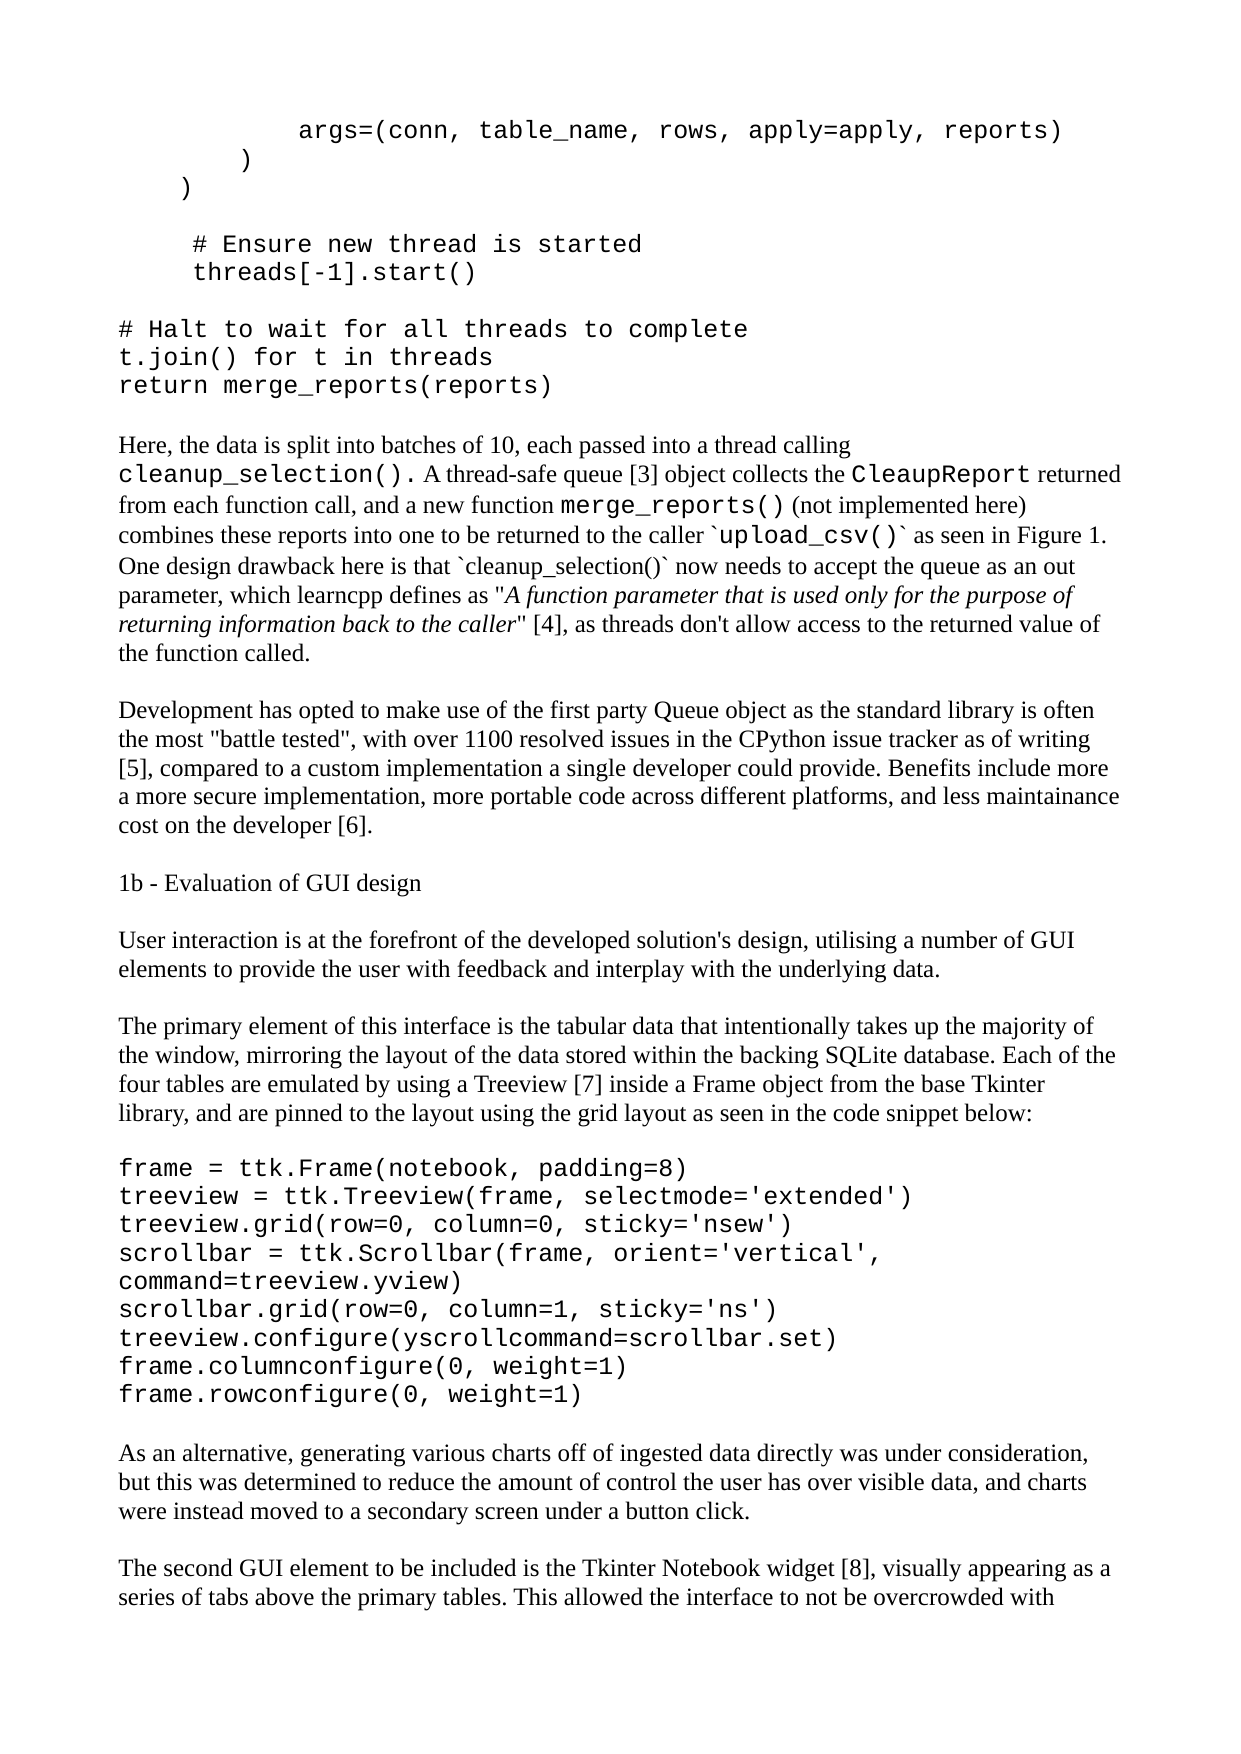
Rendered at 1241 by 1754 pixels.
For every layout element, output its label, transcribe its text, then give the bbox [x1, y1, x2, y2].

text As an alternative, generating various charts off of ingested data directly was under consideration, but this was determined to reduce the amount of control the user has over visible data, and charts were instead moved to a secondary screen under a button click. [118, 1438, 1122, 1525]
text scrollbar = ttk.Scrollbar(frame, orient='vertical', command=treeview.yview) [118, 1240, 1122, 1297]
text frame = ttk.Frame(notebook, padding=8) [118, 1155, 1122, 1183]
text threads[-1].start() [118, 260, 1122, 288]
text return merge_reports(reports) [118, 373, 1122, 401]
text # Ensure new thread is started [118, 231, 1122, 260]
text The primary element of this interface is the tabular data that intentionally takes up the majority of the window, mirroring the layout of the data stored within the backing SQLite database. Each of the four tables are emulated by using a Treeview [7] inside a Frame object from the base Tkinter library, and are pinned to the layout using the grid layout as seen in the code snippet below: [118, 1011, 1122, 1126]
text Development has opted to make use of the first party Queue object as the standard library is often the most "battle tested", with over 1100 resolved issues in the CPython issue tracker as of writing [5], compared to a custom implementation a single developer could provide. Benefits include more a more secure implementation, more portable code across different platforms, and less maintainance cost on the developer [6]. [118, 695, 1122, 839]
text scrollbar.grid(row=0, column=1, sticky='ns') [118, 1297, 1122, 1325]
text Here, the data is split into batches of 10, each passed into a thread calling cleanup_selection(). A thread-safe queue [3] object collects the CleaupReport returned from each function call, and a new function merge_reports() (not implemented here) combines these reports into one to be returned to the caller `upload_csv()` as seen in Figure 1. One design drawback here is that `cleanup_selection()` now needs to accept the queue as an out parameter, which learncpp defines as "A function parameter that is used only for the purpose of returning information back to the caller" [4], as threads don't allow access to the returned value of the function called. [118, 430, 1122, 666]
text ) [118, 146, 1122, 175]
text frame.rowconfigure(0, weight=1) [118, 1382, 1122, 1410]
text treeview.configure(yscrollcommand=scrollbar.set) [118, 1325, 1122, 1353]
text ) [118, 175, 1122, 203]
text frame.columnconfigure(0, weight=1) [118, 1353, 1122, 1382]
text User interaction is at the forefront of the developed solution's design, utilising a number of GUI elements to provide the user with feedback and interplay with the underlying data. [118, 925, 1122, 983]
text treeview = ttk.Treeview(frame, selectmode='extended') [118, 1183, 1122, 1212]
text # Halt to wait for all threads to complete [118, 316, 1122, 345]
text args=(conn, table_name, rows, apply=apply, reports) [118, 118, 1122, 146]
text 1b - Evaluation of GUI design [118, 868, 1122, 896]
text treeview.grid(row=0, column=0, sticky='nsew') [118, 1212, 1122, 1240]
text t.join() for t in threads [118, 345, 1122, 373]
text The second GUI element to be included is the Tkinter Notebook widget [8], visually appearing as a series of tabs above the primary tables. This allowed the interface to not be overcrowded with [118, 1553, 1122, 1611]
